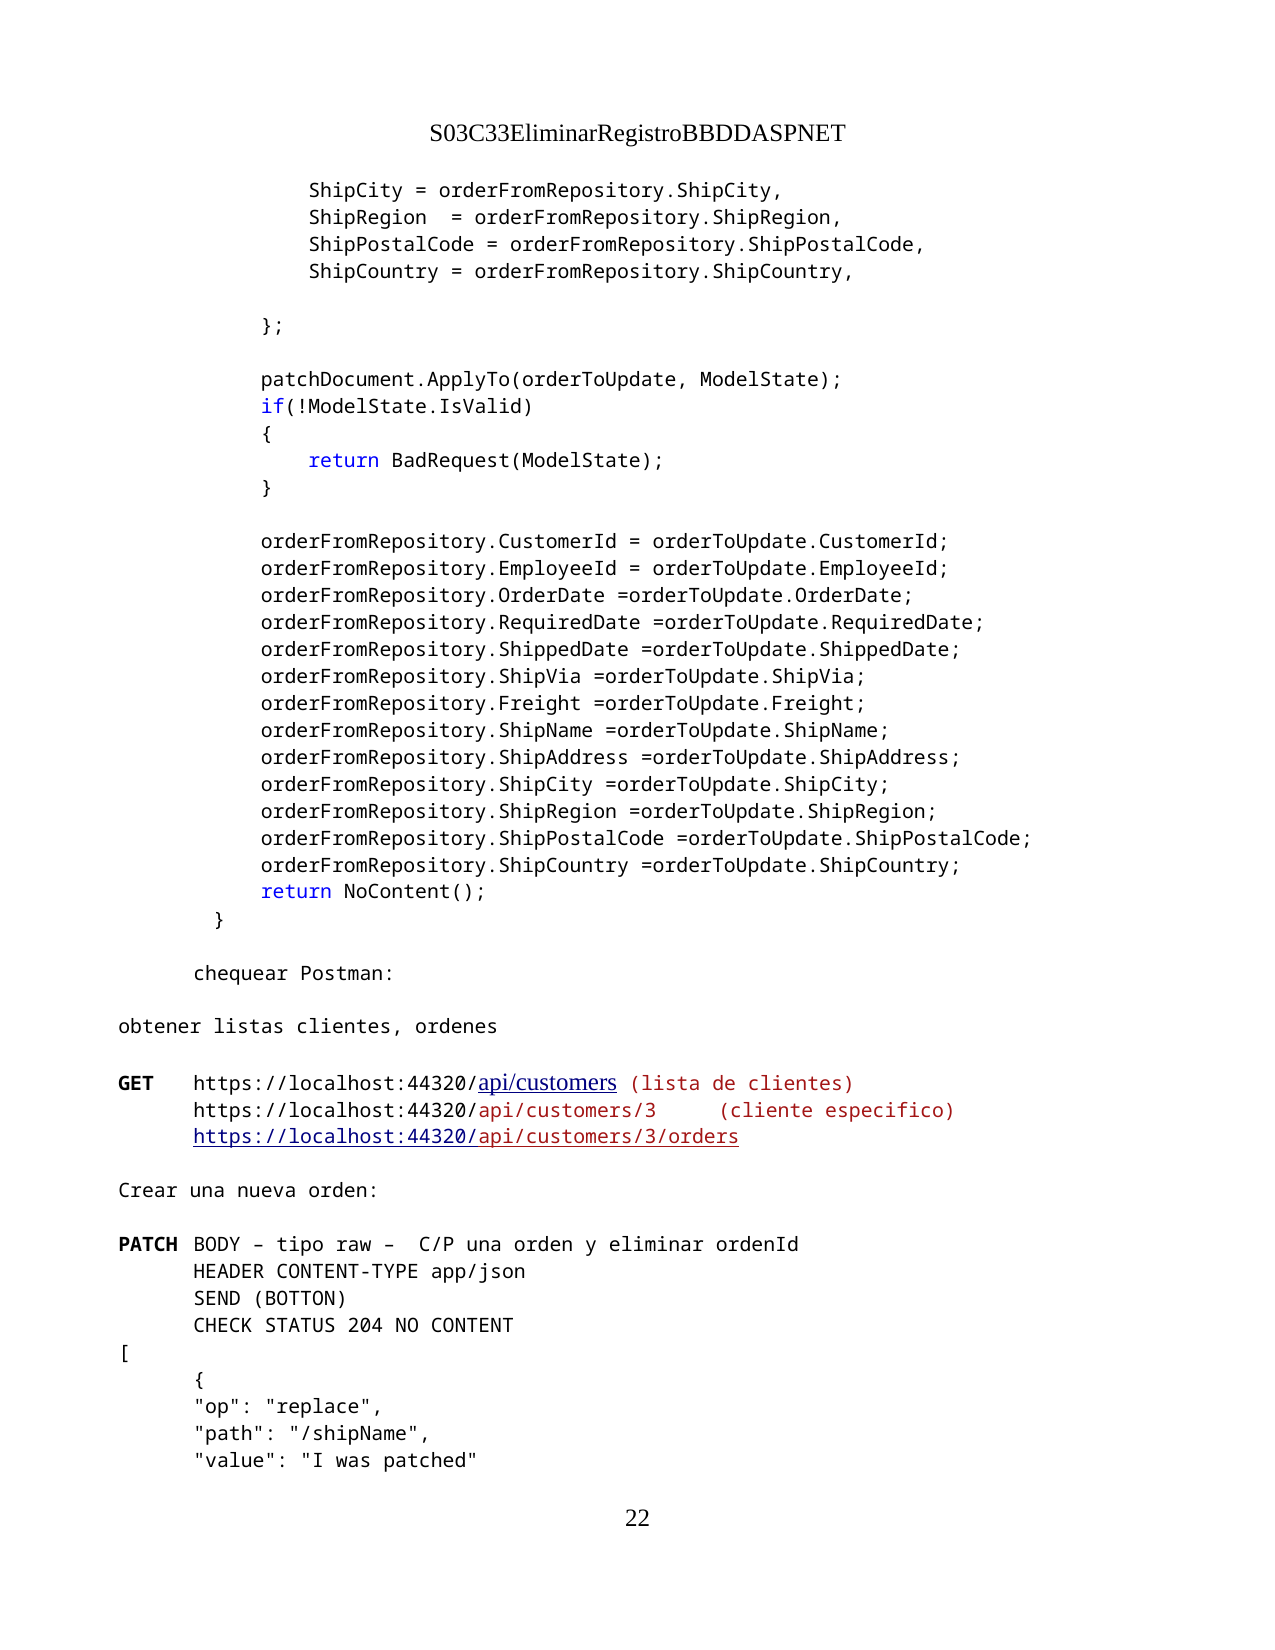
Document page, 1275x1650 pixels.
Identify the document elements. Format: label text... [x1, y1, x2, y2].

text ShipRegion = orderFromRepository.ShipRegion, [118, 203, 1157, 230]
text ShipPostalCode = orderFromRepository.ShipPostalCode, [118, 230, 1157, 257]
text }; [118, 311, 1157, 338]
text https://localhost:44320/api/customers/3 (cliente especifico) [118, 1096, 1157, 1123]
text https://localhost:44320/api/customers/3/orders [118, 1123, 1157, 1150]
text orderFromRepository.ShipCity =orderToUpdate.ShipCity; [118, 770, 1157, 797]
text GET https://localhost:44320/api/customers (lista de clientes) [118, 1067, 1157, 1096]
text PATCH BODY – tipo raw – C/P una orden y eliminar ordenId [118, 1231, 1157, 1258]
text orderFromRepository.ShipRegion =orderToUpdate.ShipRegion; [118, 797, 1157, 824]
text return NoContent(); [118, 878, 1157, 905]
text orderFromRepository.CustomerId = orderToUpdate.CustomerId; [118, 527, 1157, 554]
text [ { "op": "replace", "path": "/shipName", "value": "I was patched" [118, 1339, 1157, 1473]
text ShipCity = orderFromRepository.ShipCity, [118, 176, 1157, 203]
text SEND (BOTTON) [118, 1285, 1157, 1312]
text } [118, 905, 1157, 932]
text } [118, 473, 1157, 500]
text CHECK STATUS 204 NO CONTENT [118, 1312, 1157, 1339]
text orderFromRepository.ShipVia =orderToUpdate.ShipVia; [118, 662, 1157, 689]
text ShipCountry = orderFromRepository.ShipCountry, [118, 257, 1157, 284]
text obtener listas clientes, ordenes [118, 1013, 1157, 1040]
text orderFromRepository.ShipCountry =orderToUpdate.ShipCountry; [118, 851, 1157, 878]
text orderFromRepository.ShipAddress =orderToUpdate.ShipAddress; [118, 743, 1157, 770]
text return BadRequest(ModelState); [118, 446, 1157, 473]
text orderFromRepository.OrderDate =orderToUpdate.OrderDate; [118, 581, 1157, 608]
text orderFromRepository.EmployeeId = orderToUpdate.EmployeeId; [118, 554, 1157, 581]
text orderFromRepository.Freight =orderToUpdate.Freight; [118, 689, 1157, 716]
text orderFromRepository.RequiredDate =orderToUpdate.RequiredDate; [118, 608, 1157, 635]
text Crear una nueva orden: [118, 1177, 1157, 1204]
text orderFromRepository.ShippedDate =orderToUpdate.ShippedDate; [118, 635, 1157, 662]
text patchDocument.ApplyTo(orderToUpdate, ModelState); [118, 365, 1157, 392]
text if(!ModelState.IsValid) [118, 392, 1157, 419]
text orderFromRepository.ShipPostalCode =orderToUpdate.ShipPostalCode; [118, 824, 1157, 851]
text HEADER CONTENT-TYPE app/json [118, 1258, 1157, 1285]
text orderFromRepository.ShipName =orderToUpdate.ShipName; [118, 716, 1157, 743]
text chequear Postman: [118, 959, 1157, 986]
text { [118, 419, 1157, 446]
